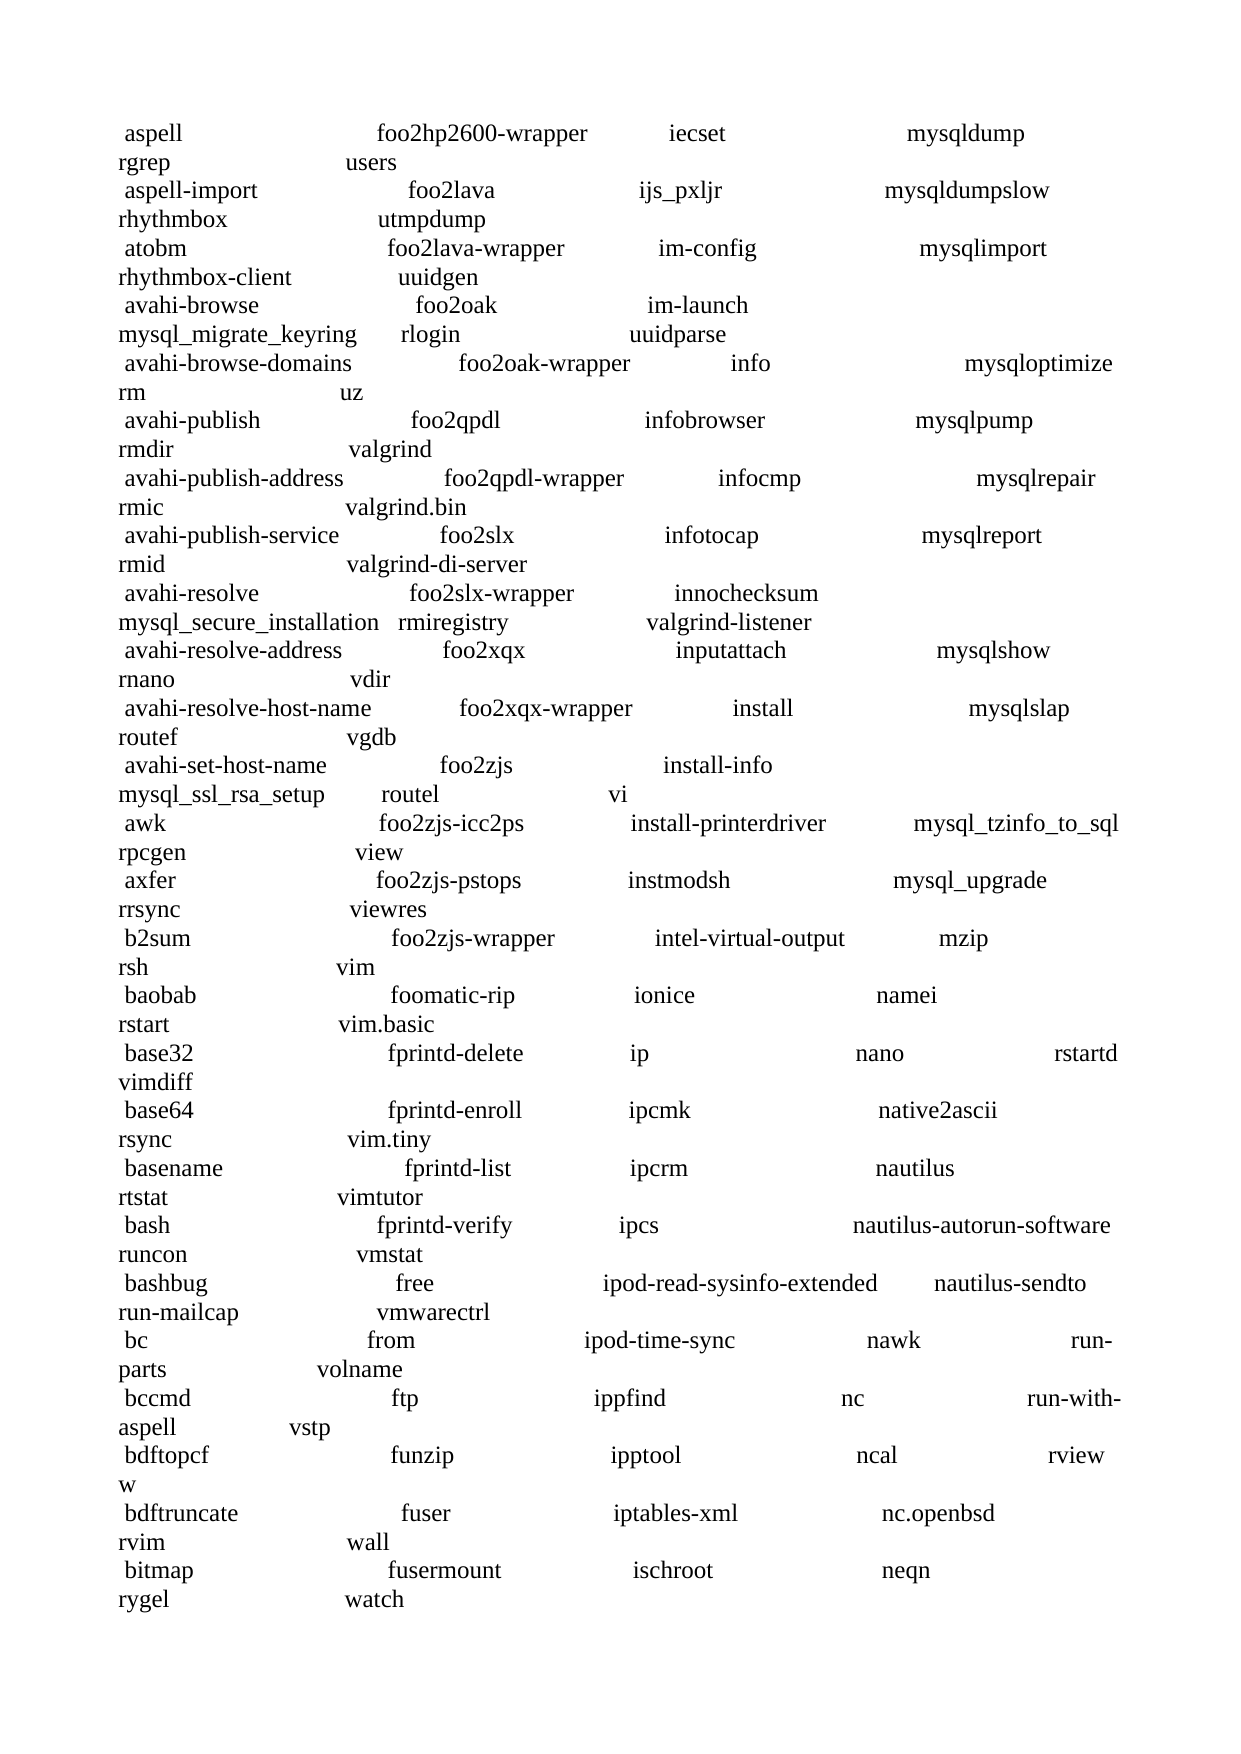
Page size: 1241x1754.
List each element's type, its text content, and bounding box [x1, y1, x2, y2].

text aspell-import foo2lava ijs_pxljr mysqldumpslow rhythmbox utmpdump [118, 176, 1122, 233]
text base64 fprintd-enroll ipcmk native2ascii rsync vim.tiny [118, 1096, 1122, 1153]
text aspell foo2hp2600-wrapper iecset mysqldump rgrep users [118, 118, 1122, 176]
text bitmap fusermount ischroot neqn rygel watch [118, 1556, 1122, 1613]
text avahi-resolve-host-name foo2xqx-wrapper install mysqlslap routef vgdb [118, 693, 1122, 751]
text basename fprintd-list ipcrm nautilus rtstat vimtutor [118, 1153, 1122, 1211]
text bdftruncate fuser iptables-xml nc.openbsd rvim wall [118, 1498, 1122, 1556]
text baobab foomatic-rip ionice namei rstart vim.basic [118, 981, 1122, 1038]
text bc from ipod-time-sync nawk run-parts volname [118, 1326, 1122, 1383]
text avahi-browse-domains foo2oak-wrapper info mysqloptimize rm uz [118, 348, 1122, 406]
text awk foo2zjs-icc2ps install-printerdriver mysql_tzinfo_to_sql rpcgen view [118, 808, 1122, 866]
text avahi-publish-service foo2slx infotocap mysqlreport rmid valgrind-di-server [118, 521, 1122, 578]
text avahi-resolve foo2slx-wrapper innochecksum mysql_secure_installation rmiregistry valgrind-listener [118, 578, 1122, 636]
text avahi-resolve-address foo2xqx inputattach mysqlshow rnano vdir [118, 636, 1122, 693]
text base32 fprintd-delete ip nano rstartd vimdiff [118, 1038, 1122, 1096]
text bash fprintd-verify ipcs nautilus-autorun-software runcon vmstat [118, 1211, 1122, 1268]
text avahi-browse foo2oak im-launch mysql_migrate_keyring rlogin uuidparse [118, 291, 1122, 348]
text axfer foo2zjs-pstops instmodsh mysql_upgrade rrsync viewres [118, 866, 1122, 923]
text bashbug free ipod-read-sysinfo-extended nautilus-sendto run-mailcap vmwarectrl [118, 1268, 1122, 1326]
text avahi-set-host-name foo2zjs install-info mysql_ssl_rsa_setup routel vi [118, 751, 1122, 808]
text bccmd ftp ippfind nc run-with-aspell vstp [118, 1383, 1122, 1441]
text atobm foo2lava-wrapper im-config mysqlimport rhythmbox-client uuidgen [118, 233, 1122, 291]
text avahi-publish-address foo2qpdl-wrapper infocmp mysqlrepair rmic valgrind.bin [118, 463, 1122, 521]
text avahi-publish foo2qpdl infobrowser mysqlpump rmdir valgrind [118, 406, 1122, 463]
text b2sum foo2zjs-wrapper intel-virtual-output mzip rsh vim [118, 923, 1122, 981]
text bdftopcf funzip ipptool ncal rview w [118, 1441, 1122, 1498]
